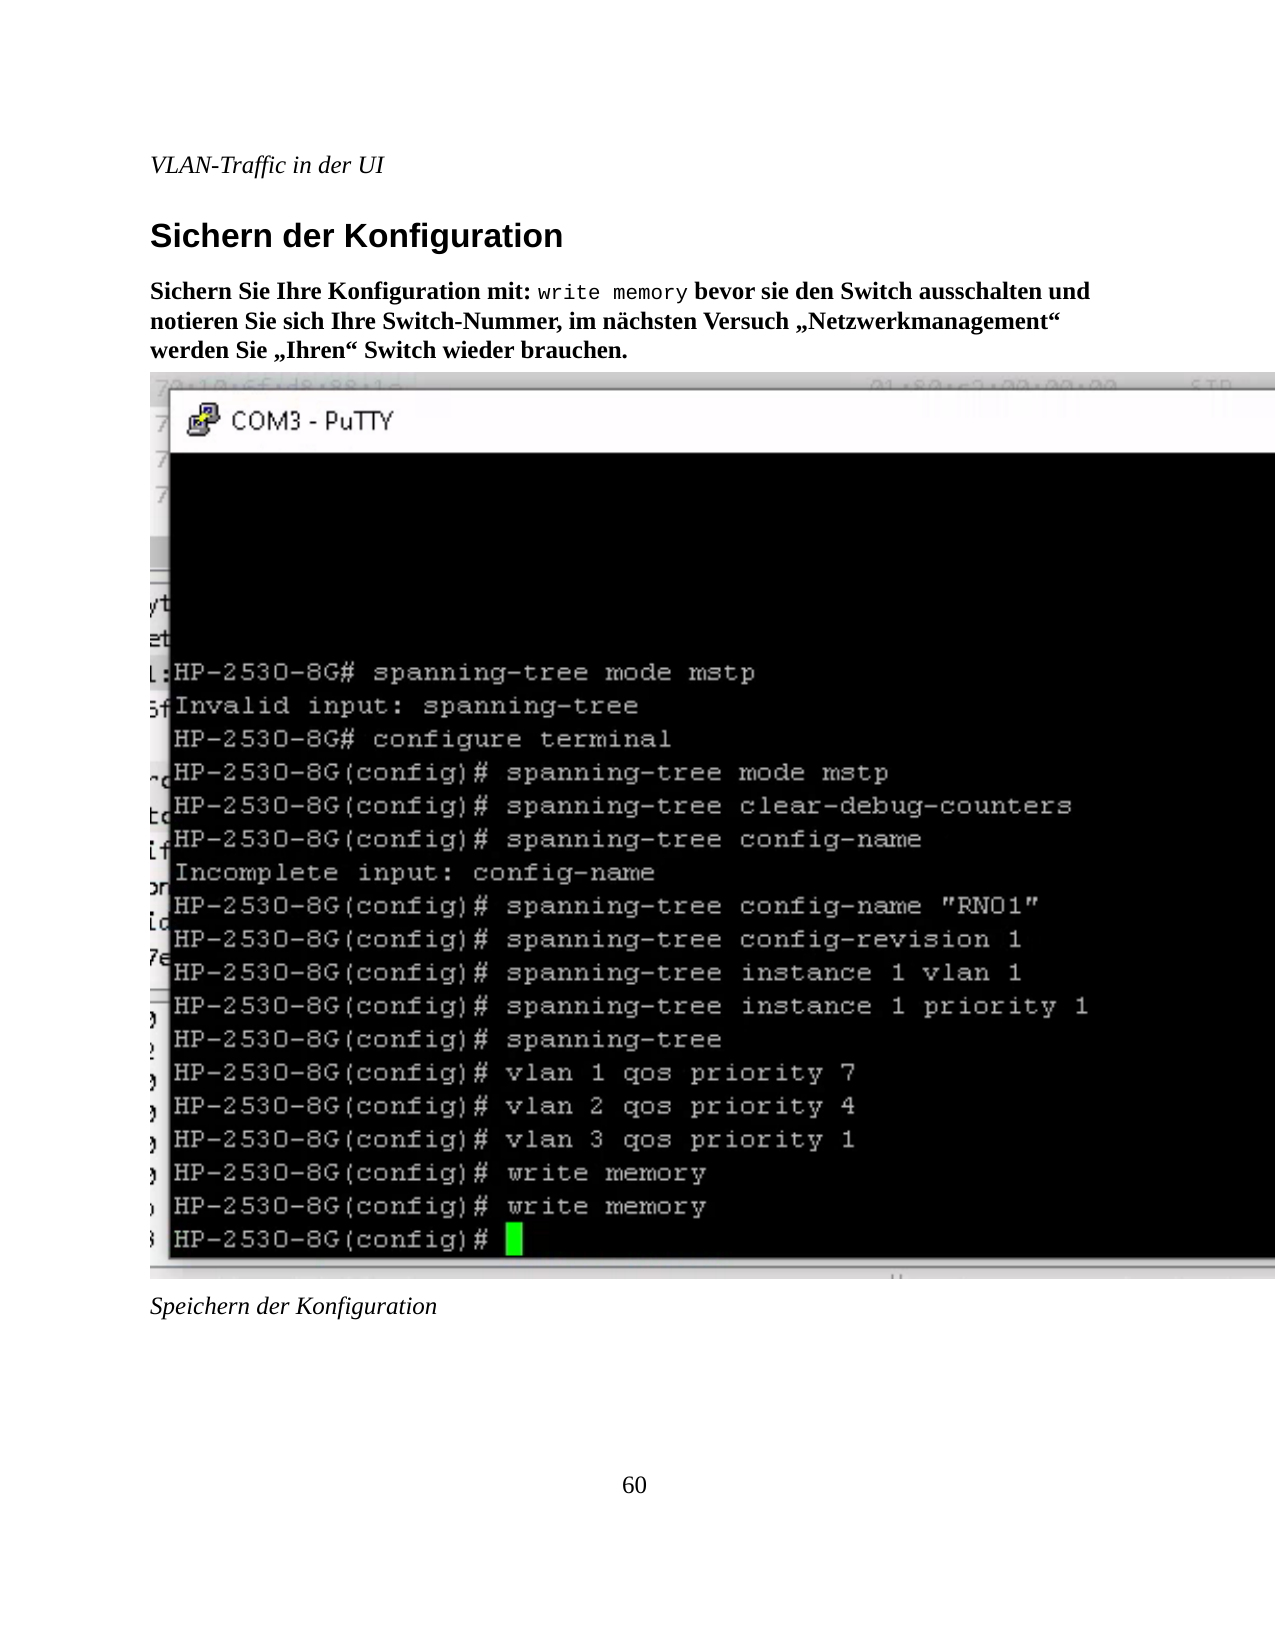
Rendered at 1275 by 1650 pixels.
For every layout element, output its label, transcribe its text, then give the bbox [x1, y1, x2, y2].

picture [150, 372, 1275, 1279]
text VLAN-Traffic in der UI [150, 150, 1125, 179]
text Speichern der Konfiguration [150, 1291, 1125, 1320]
text Sichern Sie Ihre Konfiguration mit: write memory bevor sie den Switch ausschalten und notieren Sie sich Ihre Switch-Nummer, im nächsten Versuch „Netzwerkmanagement“ werden Sie „Ihren“ Switch wieder brauchen. [150, 276, 1125, 363]
subtitle Sichern der Konfiguration [150, 216, 1125, 255]
